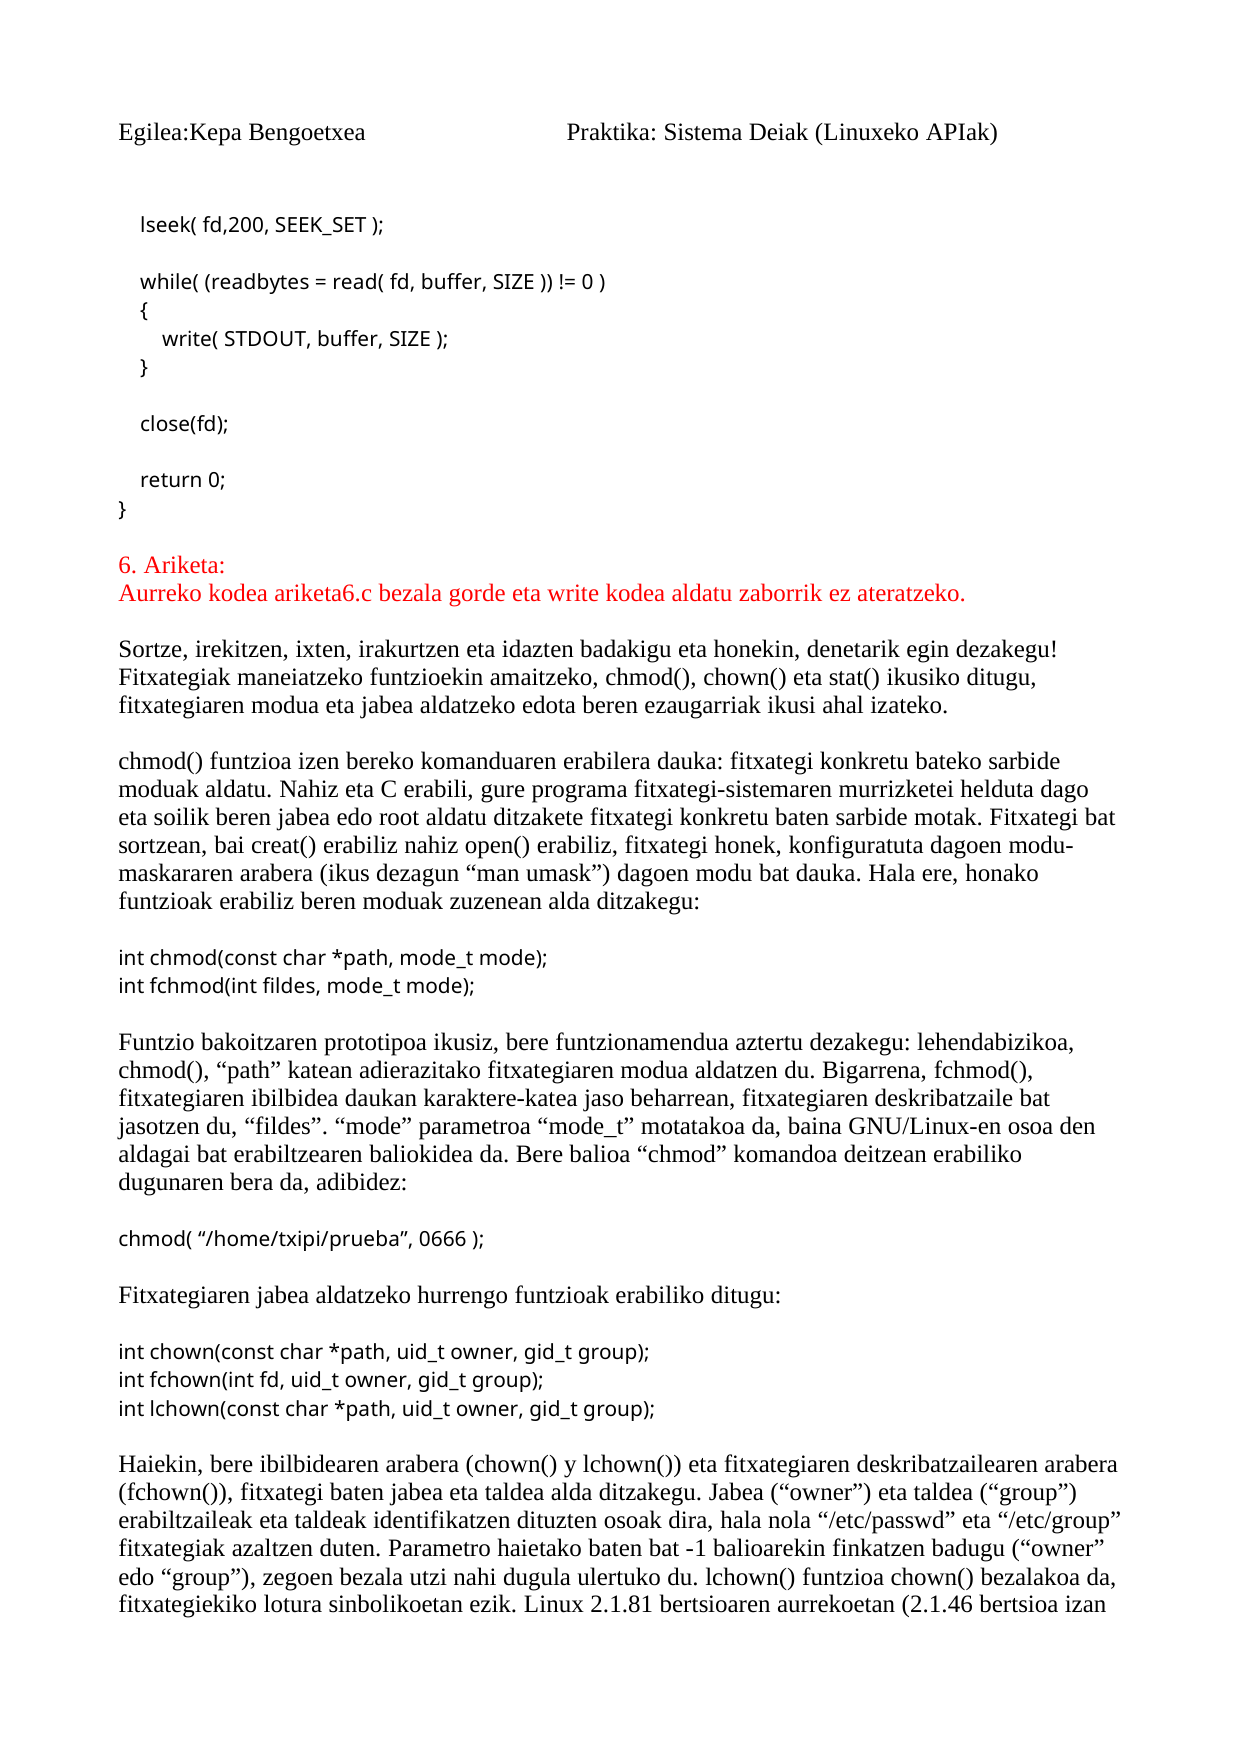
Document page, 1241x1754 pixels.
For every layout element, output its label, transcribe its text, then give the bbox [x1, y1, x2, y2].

text lseek( fd,200, SEEK_SET ); [118, 210, 1122, 239]
text write( STDOUT, buffer, SIZE ); [118, 324, 1122, 352]
text int chmod(const char *path, mode_t mode); [118, 943, 1122, 971]
text int fchmod(int fildes, mode_t mode); [118, 971, 1122, 1000]
text } [118, 352, 1122, 381]
text { [118, 295, 1122, 324]
text Aurreko kodea ariketa6.c bezala gorde eta write kodea aldatu zaborrik ez ateratzeko. [118, 578, 1122, 607]
text Fitxategiaren jabea aldatzeko hurrengo funtzioak erabiliko ditugu: [118, 1281, 1122, 1309]
text chmod( “/home/txipi/prueba”, 0666 ); [118, 1224, 1122, 1253]
text close(fd); [118, 409, 1122, 437]
text Haiekin, bere ibilbidearen arabera (chown() y lchown()) eta fitxategiaren deskribatzailearen arabera (fchown()), fitxategi baten jabea eta taldea alda ditzakegu. Jabea (“owner”) eta taldea (“group”) erabiltzaileak eta taldeak identifikatzen dituzten osoak dira, hala nola “/etc/passwd” eta “/etc/group” fitxategiak azaltzen duten. Parametro haietako baten bat -1 balioarekin finkatzen badugu (“owner” edo “group”), zegoen bezala utzi nahi dugula ulertuko du. lchown() funtzioa chown() bezalakoa da, fitxategiekiko lotura sinbolikoetan ezik. Linux 2.1.81 bertsioaren aurrekoetan (2.1.46 bertsioa izan [118, 1450, 1122, 1618]
text int chown(const char *path, uid_t owner, gid_t group); [118, 1337, 1122, 1365]
text return 0; [118, 465, 1122, 494]
text while( (readbytes = read( fd, buffer, SIZE )) != 0 ) [118, 267, 1122, 295]
text 6. Ariketa: [118, 551, 1122, 578]
text Sortze, irekitzen, ixten, irakurtzen eta idazten badakigu eta honekin, denetarik egin dezakegu! Fitxategiak maneiatzeko funtzioekin amaitzeko, chmod(), chown() eta stat() ikusiko ditugu, fitxategiaren modua eta jabea aldatzeko edota beren ezaugarriak ikusi ahal izateko. [118, 634, 1122, 719]
text int lchown(const char *path, uid_t owner, gid_t group); [118, 1394, 1122, 1422]
text } [118, 494, 1122, 522]
text Funtzio bakoitzaren prototipoa ikusiz, bere funtzionamendua aztertu dezakegu: lehendabizikoa, chmod(), “path” katean adierazitako fitxategiaren modua aldatzen du. Bigarrena, fchmod(), fitxategiaren ibilbidea daukan karaktere-katea jaso beharrean, fitxategiaren deskribatzaile bat jasotzen du, “fildes”. “mode” parametroa “mode_t” motatakoa da, baina GNU/Linux-en osoa den aldagai bat erabiltzearen baliokidea da. Bere balioa “chmod” komandoa deitzean erabiliko dugunaren bera da, adibidez: [118, 1028, 1122, 1196]
text int fchown(int fd, uid_t owner, gid_t group); [118, 1365, 1122, 1394]
text chmod() funtzioa izen bereko komanduaren erabilera dauka: fitxategi konkretu bateko sarbide moduak aldatu. Nahiz eta C erabili, gure programa fitxategi-sistemaren murrizketei helduta dago eta soilik beren jabea edo root aldatu ditzakete fitxategi konkretu baten sarbide motak. Fitxategi bat sortzean, bai creat() erabiliz nahiz open() erabiliz, fitxategi honek, konfiguratuta dagoen modu-maskararen arabera (ikus dezagun “man umask”) dagoen modu bat dauka. Hala ere, honako funtzioak erabiliz beren moduak zuzenean alda ditzakegu: [118, 747, 1122, 915]
